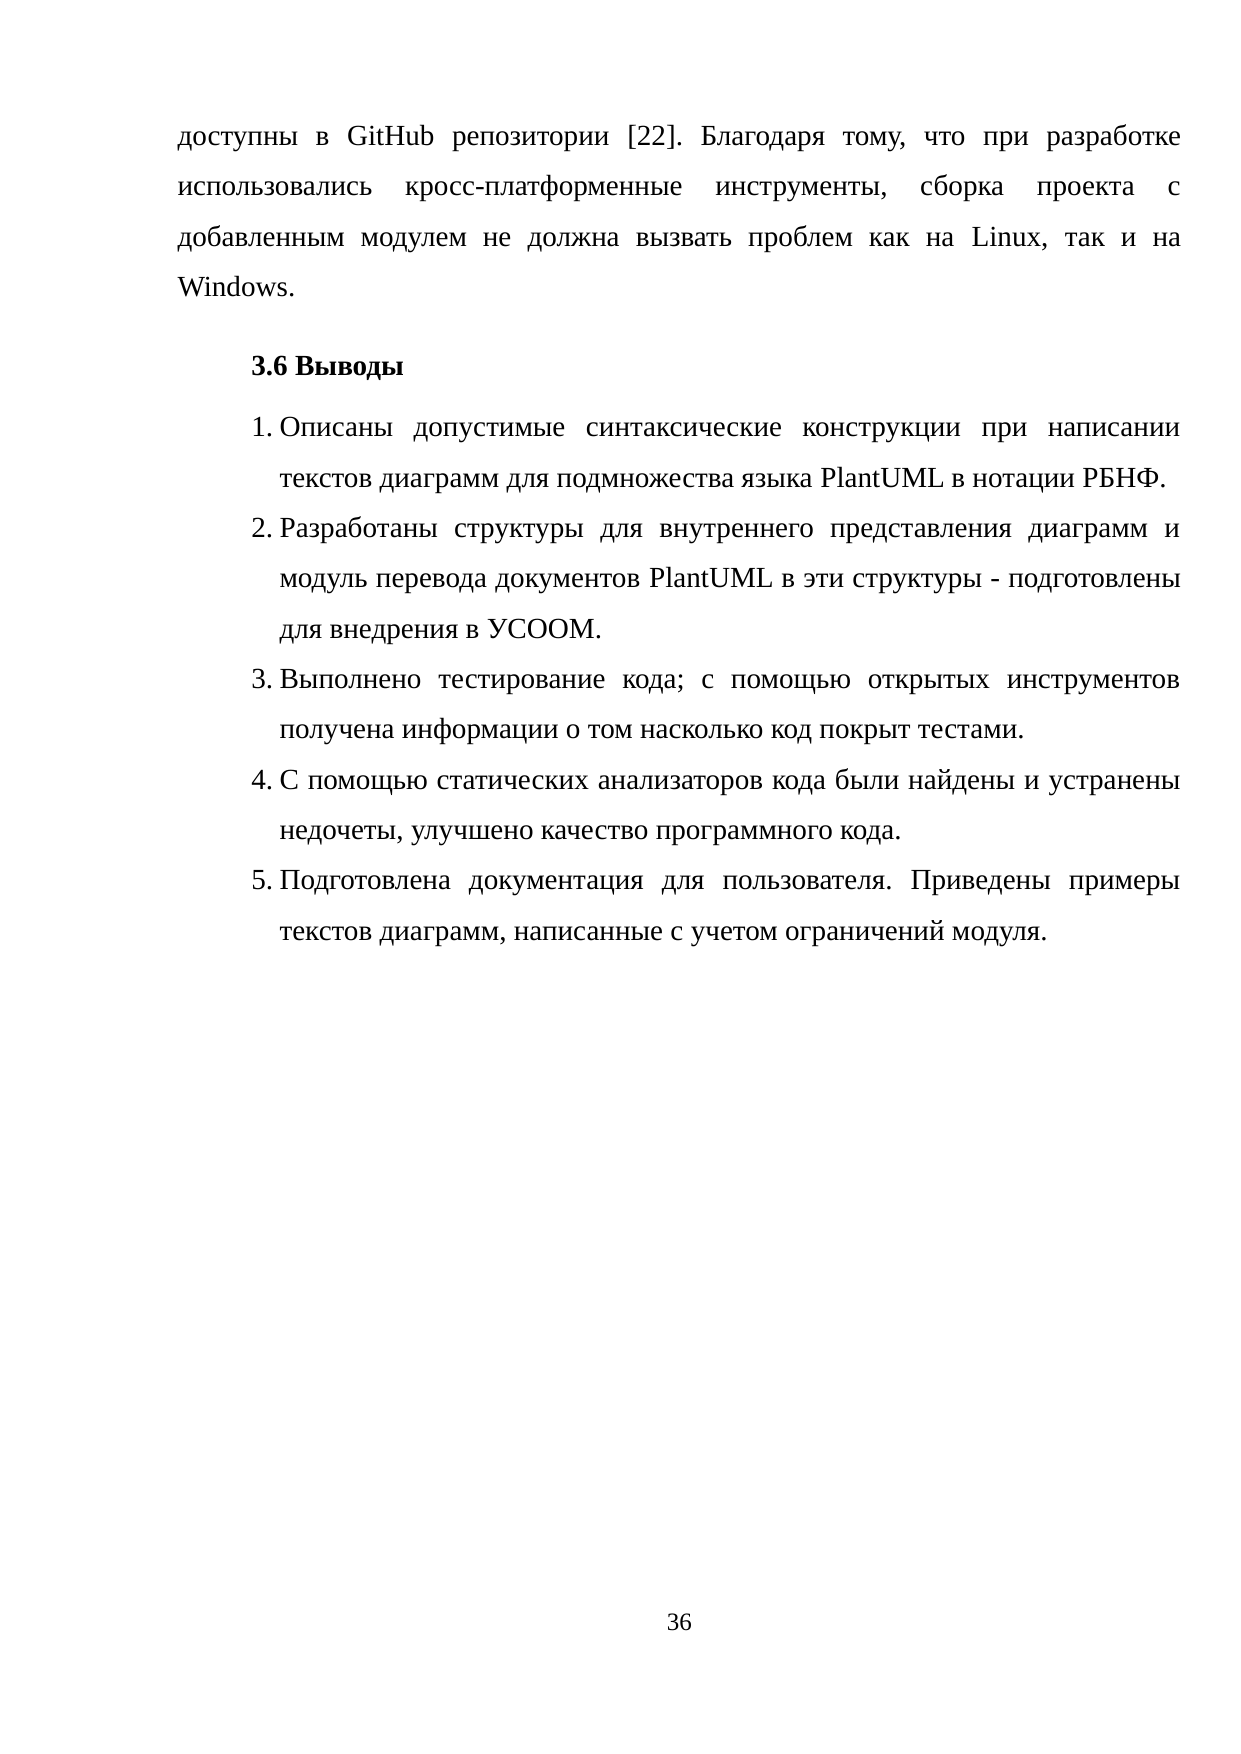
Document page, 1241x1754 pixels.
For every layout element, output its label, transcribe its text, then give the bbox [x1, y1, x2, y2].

list Разработаны структуры для внутреннего представления диаграмм и модуль перевода документов PlantUML в эти структуры - подготовлены для внедрения в УСООМ. [251, 510, 1181, 644]
subtitle Выводы [177, 348, 1181, 381]
list С помощью статических анализаторов кода были найдены и устранены недочеты, улучшено качество программного кода. [251, 762, 1181, 846]
list Подготовлена документация для пользователя. Приведены примеры текстов диаграмм, написанные с учетом ограничений модуля. [251, 862, 1181, 946]
list Описаны допустимые синтаксические конструкции при написании текстов диаграмм для подмножества языка PlantUML в нотации РБНФ. [251, 409, 1181, 493]
list Выполнено тестирование кода; с помощью открытых инструментов получена информации о том насколько код покрыт тестами. [251, 661, 1181, 745]
text доступны в GitHub репозитории [22]. Благодаря тому, что при разработке использовались кросс-платформенные инструменты, сборка проекта с добавленным модулем не должна вызвать проблем как на Linux, так и на Windows. [177, 118, 1181, 303]
